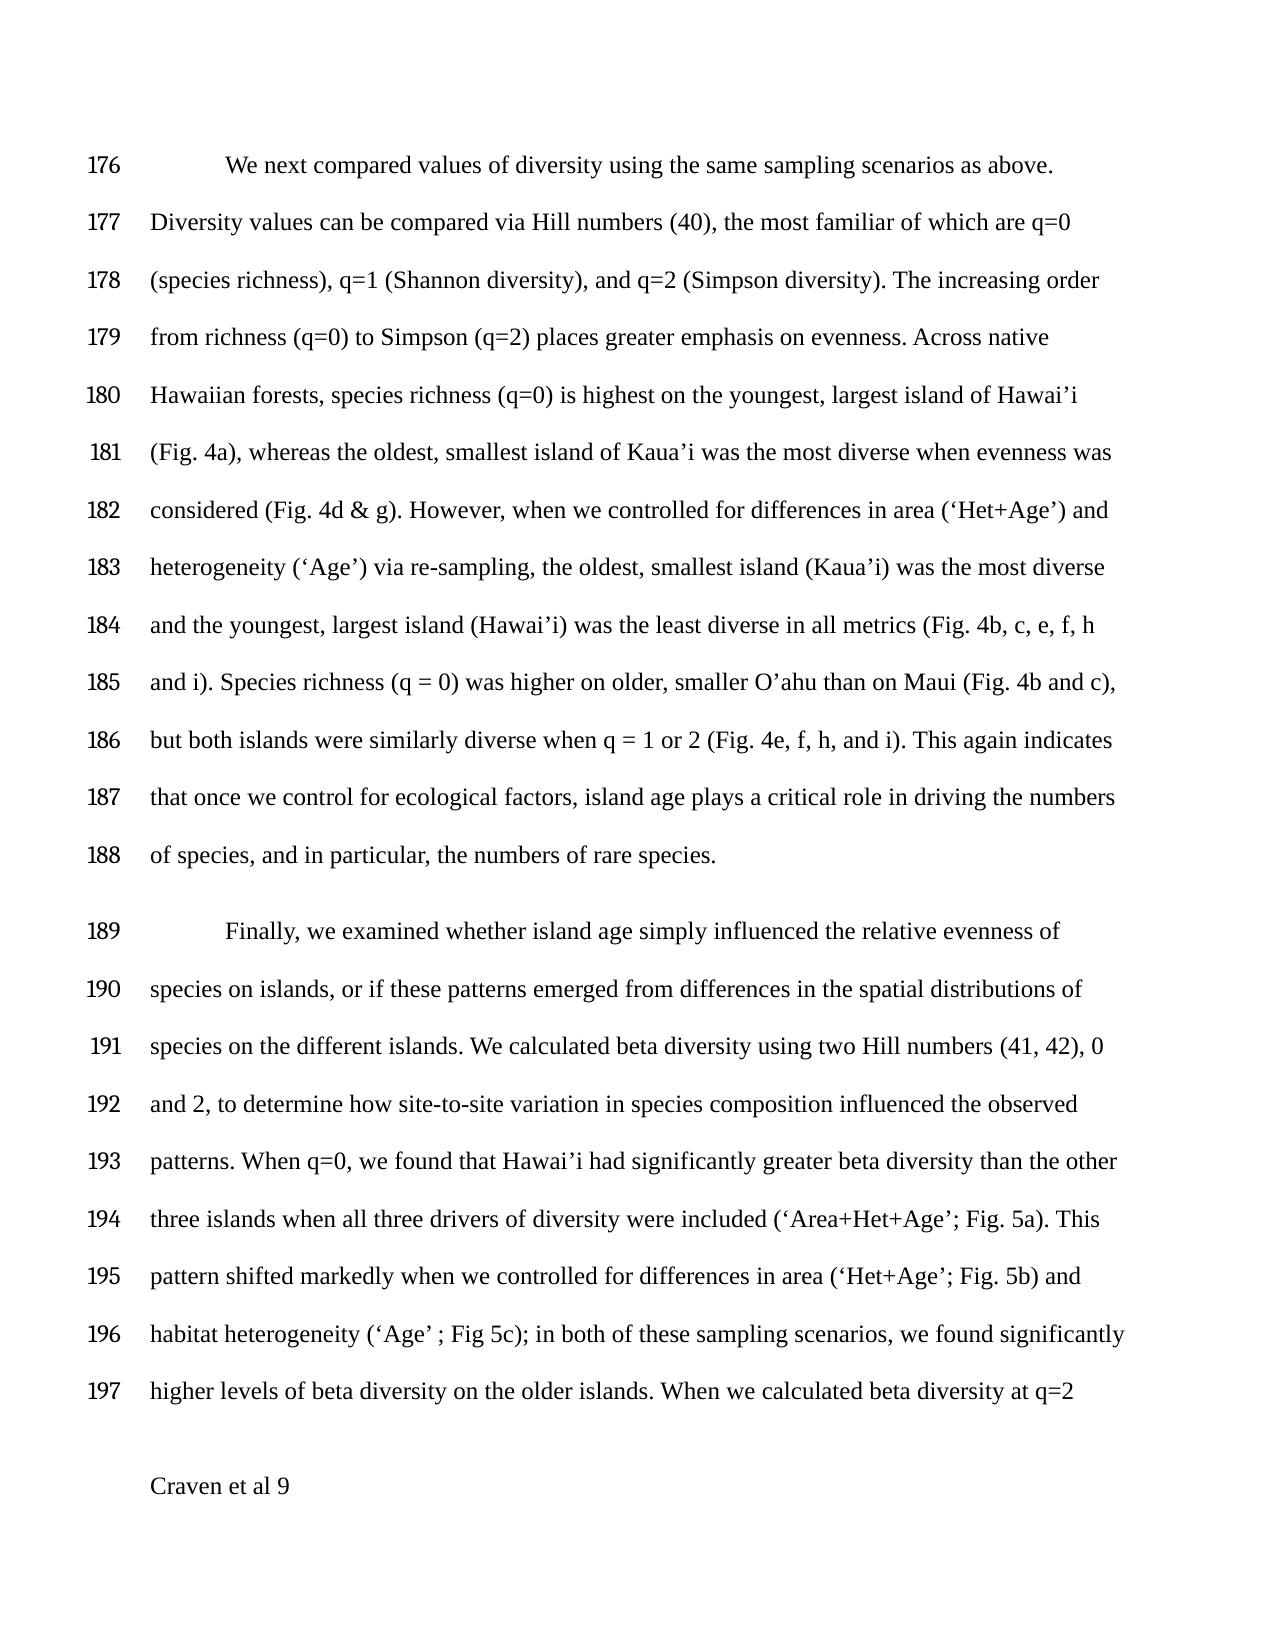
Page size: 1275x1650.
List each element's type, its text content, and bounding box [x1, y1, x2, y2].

text Finally, we examined whether island age simply influenced the relative evenness of species on islands, or if these patterns emerged from differences in the spatial distributions of species on the different islands. We calculated beta diversity using two Hill numbers (41, 42), 0 and 2, to determine how site-to-site variation in species composition influenced the observed patterns. When q=0, we found that Hawai’i had significantly greater beta diversity than the other three islands when all three drivers of diversity were included (‘Area+Het+Age’; Fig. 5a). This pattern shifted markedly when we controlled for differences in area (‘Het+Age’; Fig. 5b) and habitat heterogeneity (‘Age’ ; Fig 5c); in both of these sampling scenarios, we found significantly higher levels of beta diversity on the older islands. When we calculated beta diversity at q=2 [150, 916, 1125, 1405]
text We next compared values of diversity using the same sampling scenarios as above. Diversity values can be compared via Hill numbers (40), the most familiar of which are q=0 (species richness), q=1 (Shannon diversity), and q=2 (Simpson diversity). The increasing order from richness (q=0) to Simpson (q=2) places greater emphasis on evenness. Across native Hawaiian forests, species richness (q=0) is highest on the youngest, largest island of Hawai’i (Fig. 4a), whereas the oldest, smallest island of Kaua’i was the most diverse when evenness was considered (Fig. 4d & g). However, when we controlled for differences in area (‘Het+Age’) and heterogeneity (‘Age’) via re-sampling, the oldest, smallest island (Kaua’i) was the most diverse and the youngest, largest island (Hawai’i) was the least diverse in all metrics (Fig. 4b, c, e, f, h and i). Species richness (q = 0) was higher on older, smaller O’ahu than on Maui (Fig. 4b and c), but both islands were similarly diverse when q = 1 or 2 (Fig. 4e, f, h, and i). This again indicates that once we control for ecological factors, island age plays a critical role in driving the numbers of species, and in particular, the numbers of rare species. [150, 150, 1125, 869]
